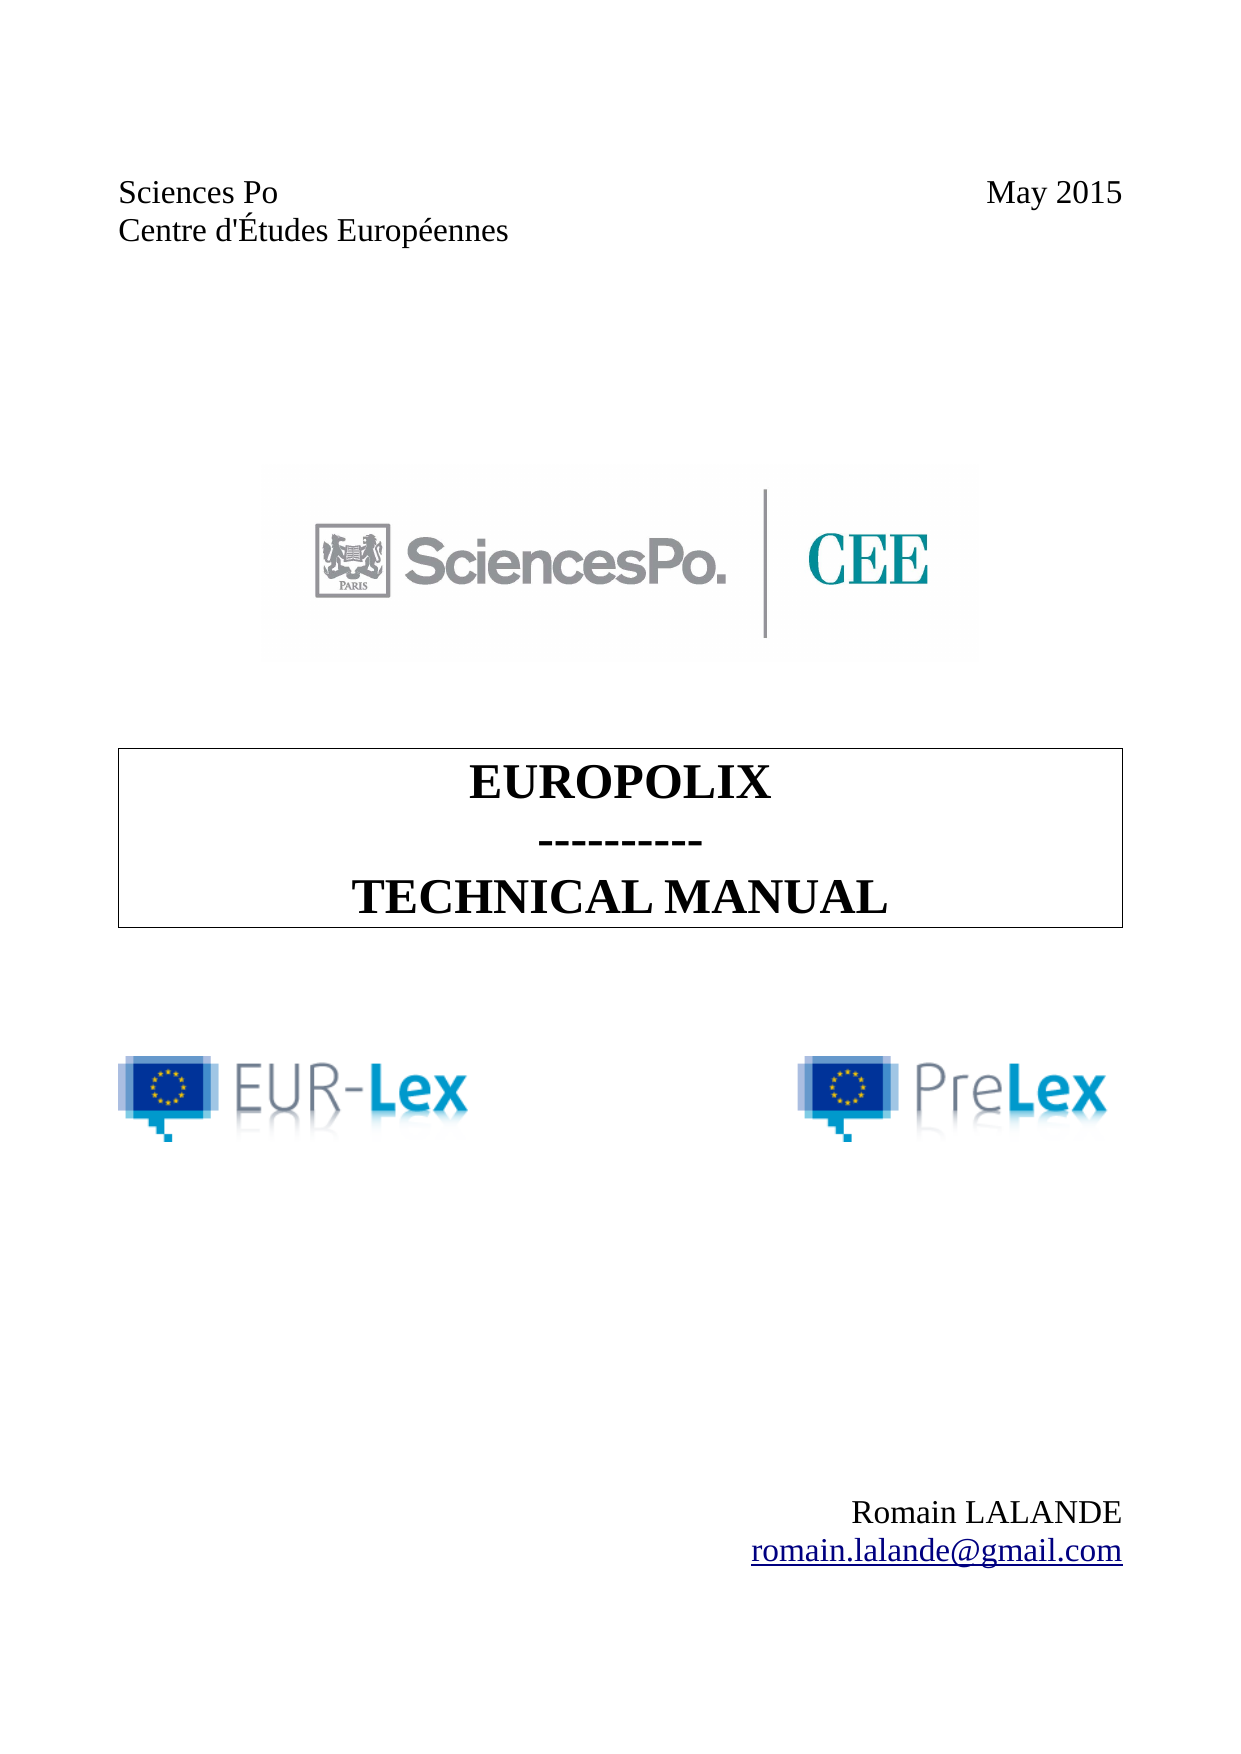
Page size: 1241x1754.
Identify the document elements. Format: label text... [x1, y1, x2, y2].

text Sciences Po May 2015 [118, 172, 1122, 211]
text TECHNICAL MANUAL [119, 863, 1122, 927]
text Romain LALANDE [118, 1492, 1122, 1531]
text ---------- [119, 806, 1122, 863]
picture [118, 1056, 486, 1142]
text EUROPOLIX [119, 749, 1122, 806]
picture [797, 1056, 1123, 1142]
text Centre d'Études Européennes [118, 211, 1122, 249]
picture [261, 464, 979, 662]
text romain.lalande@gmail.com [118, 1531, 1122, 1569]
